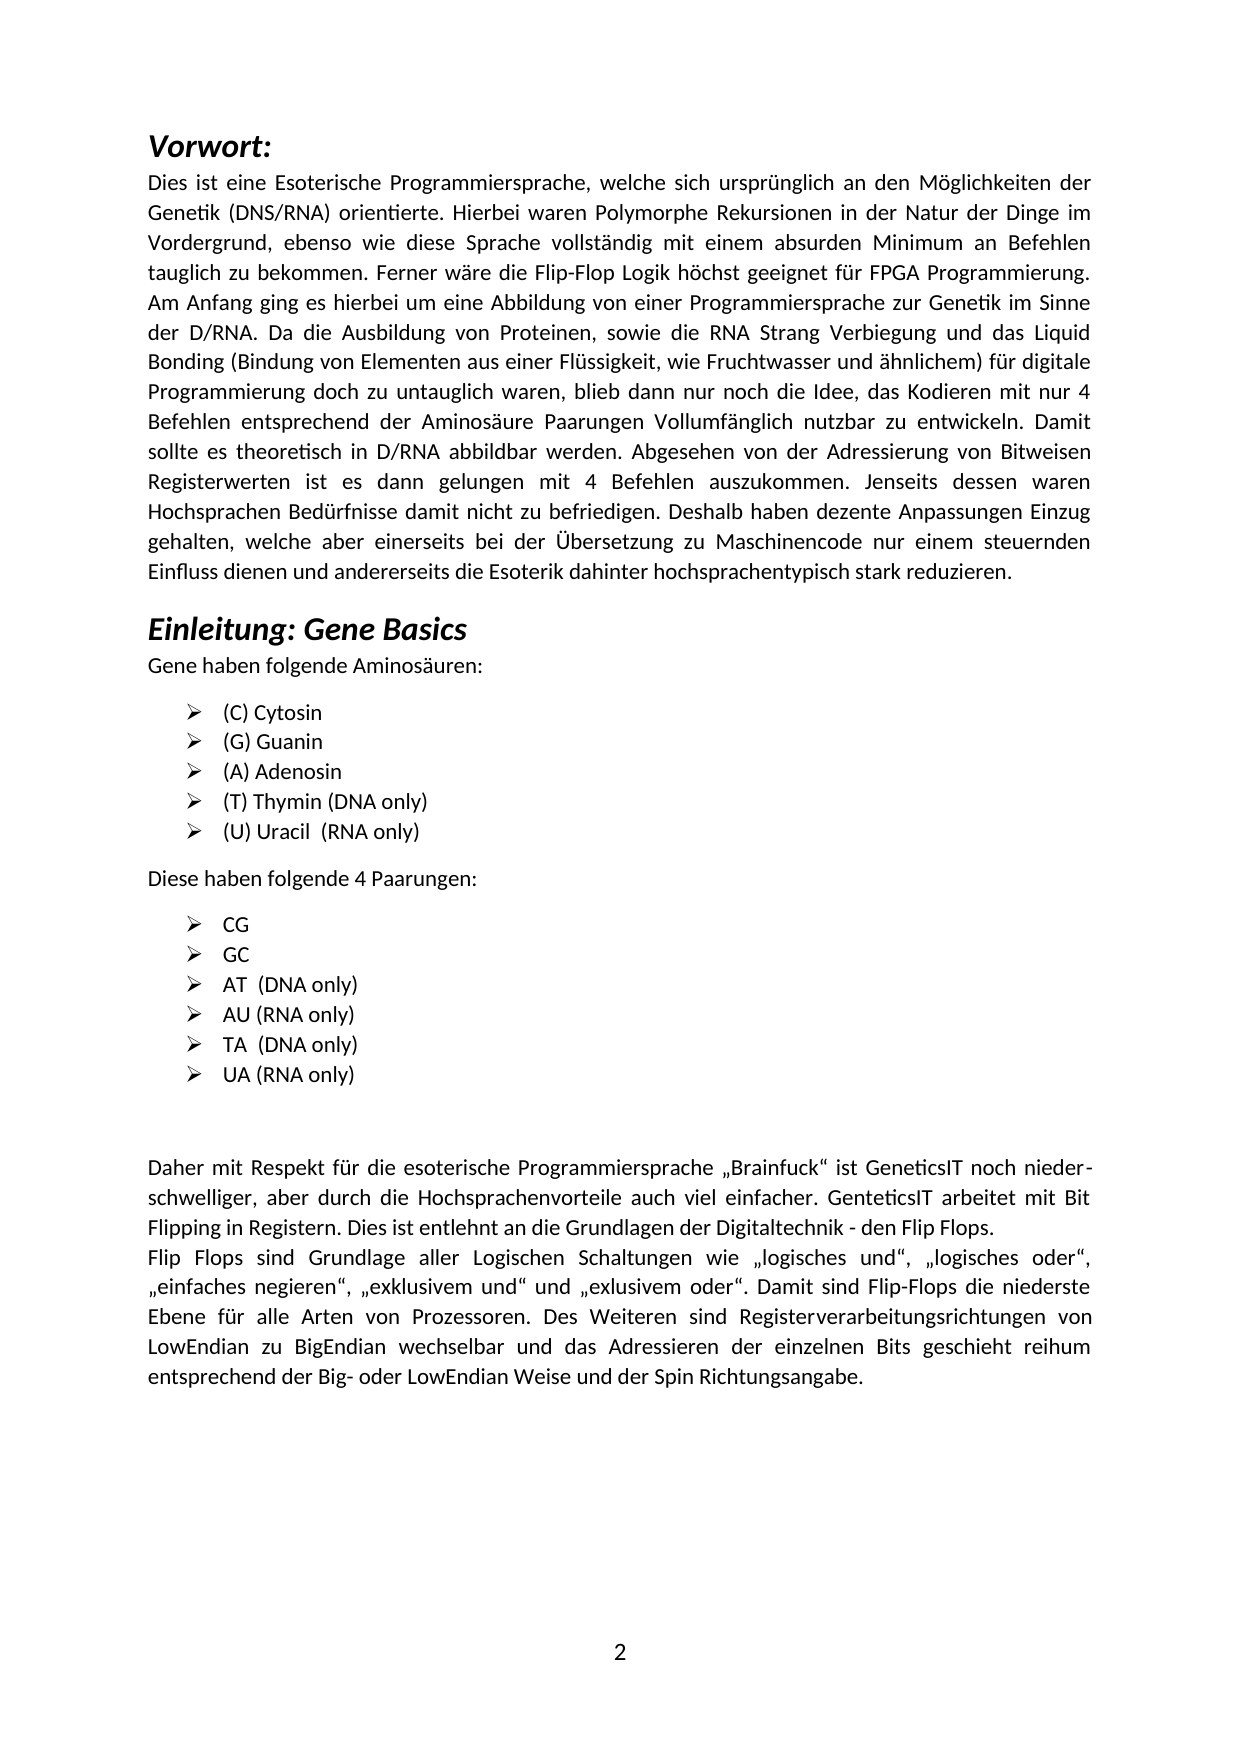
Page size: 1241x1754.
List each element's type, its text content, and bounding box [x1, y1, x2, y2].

list (T) Thymin (DNA only) [185, 787, 1092, 815]
subtitle Vorwort: [148, 124, 1092, 165]
list TA (DNA only) [185, 1030, 1092, 1058]
list GC [185, 940, 1092, 968]
text Daher mit Respekt für die esoterische Programmiersprache „Brainfuck“ ist GeneticsIT noch nieder­schwelliger, aber durch die Hochsprachenvorteile auch viel einfacher. GenteticsIT arbeitet mit Bit Flipping in Registern. Dies ist entlehnt an die Grundlagen der Digitaltechnik - den Flip Flops. Flip Flops sind Grundlage aller Logischen Schaltungen wie „logisches und“, „logisches oder“, „einfaches negieren“, „exklusivem und“ und „exlusivem oder“. Damit sind Flip-Flops die niederste Ebene für alle Arten von Prozessoren. Des Weiteren sind Register­verarbeitungs­richtungen von LowEndian zu BigEndian wechselbar und das Adressieren der einzelnen Bits geschieht reihum entsprechend der Big- oder LowEndian Weise und der Spin Richtungsangabe. [148, 1153, 1092, 1390]
text Dies ist eine Esoterische Programmiersprache, welche sich ursprünglich an den Möglichkeiten der Genetik (DNS/RNA) orientierte. Hierbei waren Polymorphe Rekursionen in der Natur der Dinge im Vordergrund, ebenso wie diese Sprache vollständig mit einem absurden Minimum an Befehlen tauglich zu bekommen. Ferner wäre die Flip-Flop Logik höchst geeignet für FPGA Programmierung. Am Anfang ging es hierbei um eine Abbildung von einer Programmiersprache zur Genetik im Sinne der D/RNA. Da die Ausbildung von Proteinen, sowie die RNA Strang Verbiegung und das Liquid Bonding (Bindung von Elementen aus einer Flüssigkeit, wie Fruchtwasser und ähnlichem) für digitale Programmierung doch zu untauglich waren, blieb dann nur noch die Idee, das Kodieren mit nur 4 Befehlen entsprechend der Aminosäure Paarungen Vollumfänglich nutzbar zu entwickeln. Damit sollte es theoretisch in D/RNA abbildbar werden. Abgesehen von der Adressierung von Bitweisen Register­werten ist es dann gelungen mit 4 Befehlen auszukommen. Jenseits dessen waren Hochsprachen Bedürfnisse damit nicht zu befriedigen. Deshalb haben dezente Anpassungen Einzug gehalten, welche aber einerseits bei der Übersetzung zu Maschinencode nur einem steuernden Einfluss dienen und andererseits die Esoterik dahinter hochsprachentypisch stark reduzieren. [148, 168, 1092, 585]
list (G) Guanin [185, 727, 1092, 756]
list (C) Cytosin [185, 698, 1092, 726]
list UA (RNA only) [185, 1060, 1092, 1088]
list (A) Adenosin [185, 757, 1092, 785]
text Diese haben folgende 4 Paarungen: [148, 864, 1092, 892]
list AT (DNA only) [185, 970, 1092, 998]
list CG [185, 910, 1092, 938]
list AU (RNA only) [185, 1000, 1092, 1028]
subtitle Einleitung: Gene Basics [148, 607, 1092, 648]
list (U) Uracil (RNA only) [185, 817, 1092, 845]
text Gene haben folgende Aminosäuren: [148, 651, 1092, 679]
